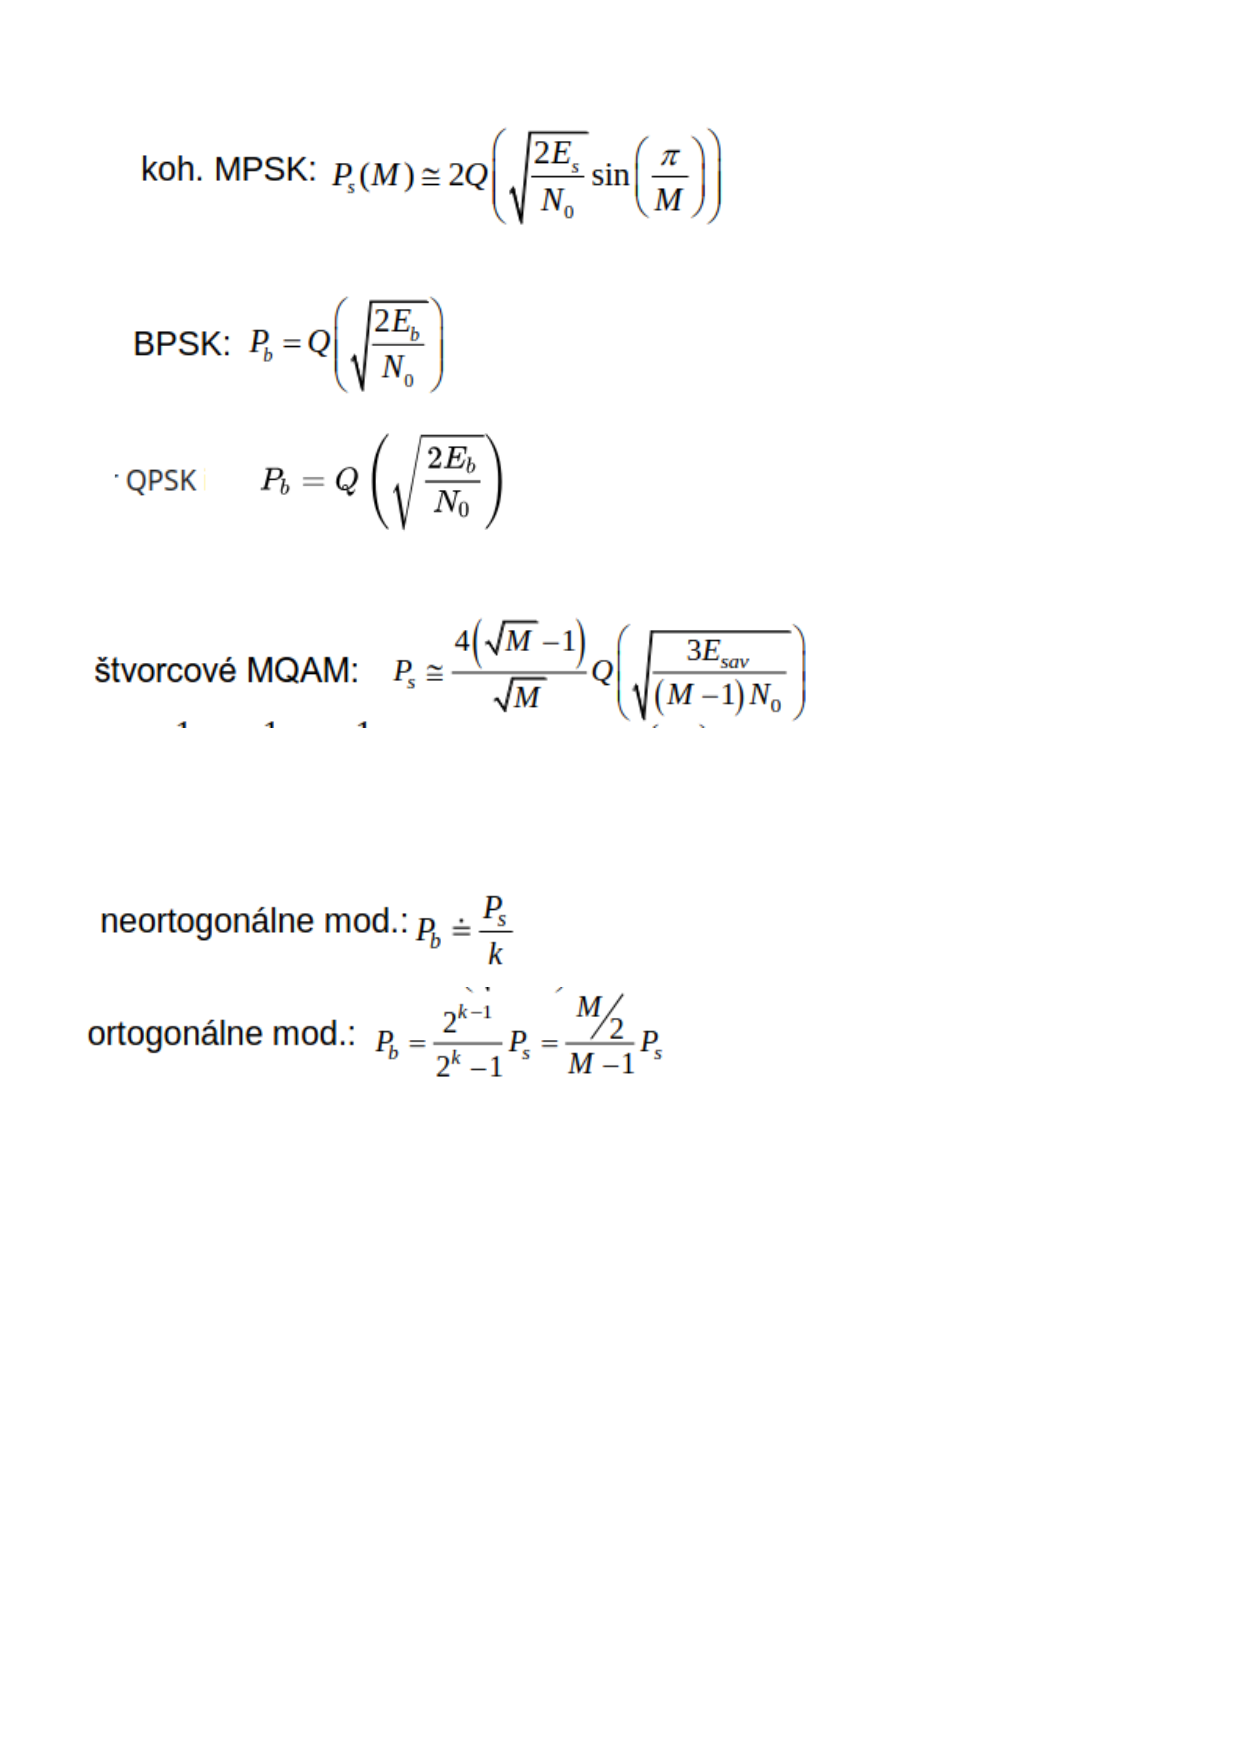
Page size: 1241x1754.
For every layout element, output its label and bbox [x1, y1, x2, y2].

picture [229, 416, 520, 549]
picture [91, 607, 820, 728]
picture [130, 290, 451, 403]
picture [114, 455, 206, 510]
picture [81, 882, 530, 974]
picture [86, 987, 675, 1091]
picture [120, 118, 738, 239]
